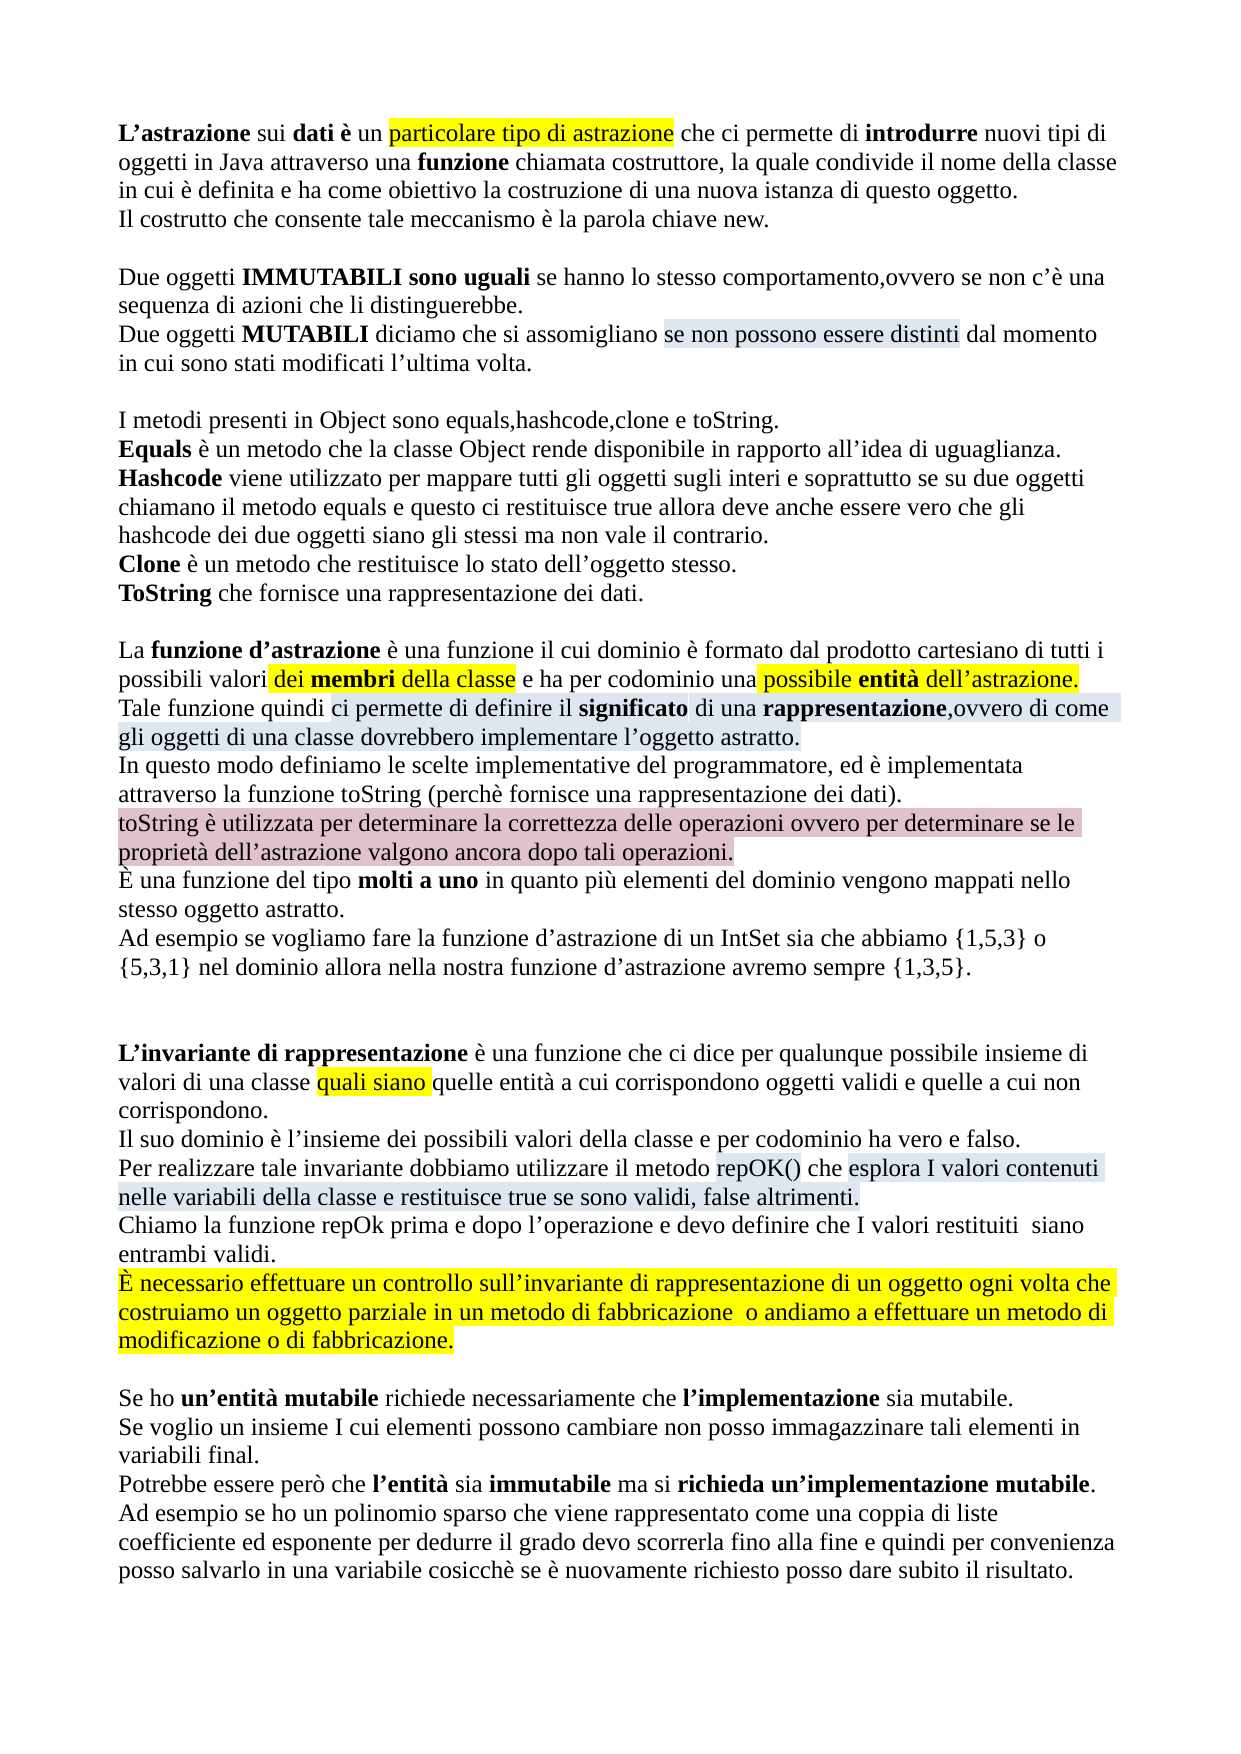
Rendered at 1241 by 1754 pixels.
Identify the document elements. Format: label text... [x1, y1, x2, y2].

text Due oggetti IMMUTABILI sono uguali se hanno lo stesso comportamento,ovvero se non c’è una sequenza di azioni che li distinguerebbe. [118, 262, 1122, 319]
text L’invariante di rappresentazione è una funzione che ci dice per qualunque possibile insieme di valori di una classe quali siano quelle entità a cui corrispondono oggetti validi e quelle a cui non corrispondono. [118, 1038, 1122, 1124]
text Potrebbe essere però che l’entità sia immutabile ma si richieda un’implementazione mutabile. [118, 1469, 1122, 1498]
text Se ho un’entità mutabile richiede necessariamente che l’implementazione sia mutabile. [118, 1383, 1122, 1412]
text È necessario effettuare un controllo sull’invariante di rappresentazione di un oggetto ogni volta che costruiamo un oggetto parziale in un metodo di fabbricazione o andiamo a effettuare un metodo di modificazione o di fabbricazione. [118, 1268, 1122, 1354]
text ToString che fornisce una rappresentazione dei dati. [118, 578, 1122, 607]
text Clone è un metodo che restituisce lo stato dell’oggetto stesso. [118, 549, 1122, 578]
text Se voglio un insieme I cui elementi possono cambiare non posso immagazzinare tali elementi in variabili final. [118, 1412, 1122, 1469]
text Il costrutto che consente tale meccanismo è la parola chiave new. [118, 204, 1122, 233]
text La funzione d’astrazione è una funzione il cui dominio è formato dal prodotto cartesiano di tutti i possibili valori dei membri della classe e ha per codominio una possibile entità dell’astrazione. [118, 636, 1122, 693]
text Hashcode viene utilizzato per mappare tutti gli oggetti sugli interi e soprattutto se su due oggetti chiamano il metodo equals e questo ci restituisce true allora deve anche essere vero che gli hashcode dei due oggetti siano gli stessi ma non vale il contrario. [118, 463, 1122, 549]
text È una funzione del tipo molti a uno in quanto più elementi del dominio vengono mappati nello stesso oggetto astratto. [118, 866, 1122, 923]
text toString è utilizzata per determinare la correttezza delle operazioni ovvero per determinare se le proprietà dell’astrazione valgono ancora dopo tali operazioni. [118, 808, 1122, 866]
text Ad esempio se vogliamo fare la funzione d’astrazione di un IntSet sia che abbiamo {1,5,3} o {5,3,1} nel dominio allora nella nostra funzione d’astrazione avremo sempre {1,3,5}. [118, 923, 1122, 981]
text Il suo dominio è l’insieme dei possibili valori della classe e per codominio ha vero e falso. [118, 1124, 1122, 1153]
text Ad esempio se ho un polinomio sparso che viene rappresentato come una coppia di liste coefficiente ed esponente per dedurre il grado devo scorrerla fino alla fine e quindi per convenienza posso salvarlo in una variabile cosicchè se è nuovamente richiesto posso dare subito il risultato. [118, 1498, 1122, 1584]
text Due oggetti MUTABILI diciamo che si assomigliano se non possono essere distinti dal momento in cui sono stati modificati l’ultima volta. [118, 319, 1122, 377]
text Chiamo la funzione repOk prima e dopo l’operazione e devo definire che I valori restituiti siano entrambi validi. [118, 1211, 1122, 1268]
text L’astrazione sui dati è un particolare tipo di astrazione che ci permette di introdurre nuovi tipi di oggetti in Java attraverso una funzione chiamata costruttore, la quale condivide il nome della classe in cui è definita e ha come obiettivo la costruzione di una nuova istanza di questo oggetto. [118, 118, 1122, 204]
text I metodi presenti in Object sono equals,hashcode,clone e toString. [118, 406, 1122, 434]
text Tale funzione quindi ci permette di definire il significato di una rappresentazione,ovvero di come gli oggetti di una classe dovrebbero implementare l’oggetto astratto. [118, 693, 1122, 751]
text Per realizzare tale invariante dobbiamo utilizzare il metodo repOK() che esplora I valori contenuti nelle variabili della classe e restituisce true se sono validi, false altrimenti. [118, 1153, 1122, 1211]
text Equals è un metodo che la classe Object rende disponibile in rapporto all’idea di uguaglianza. [118, 434, 1122, 463]
text In questo modo definiamo le scelte implementative del programmatore, ed è implementata attraverso la funzione toString (perchè fornisce una rappresentazione dei dati). [118, 751, 1122, 808]
